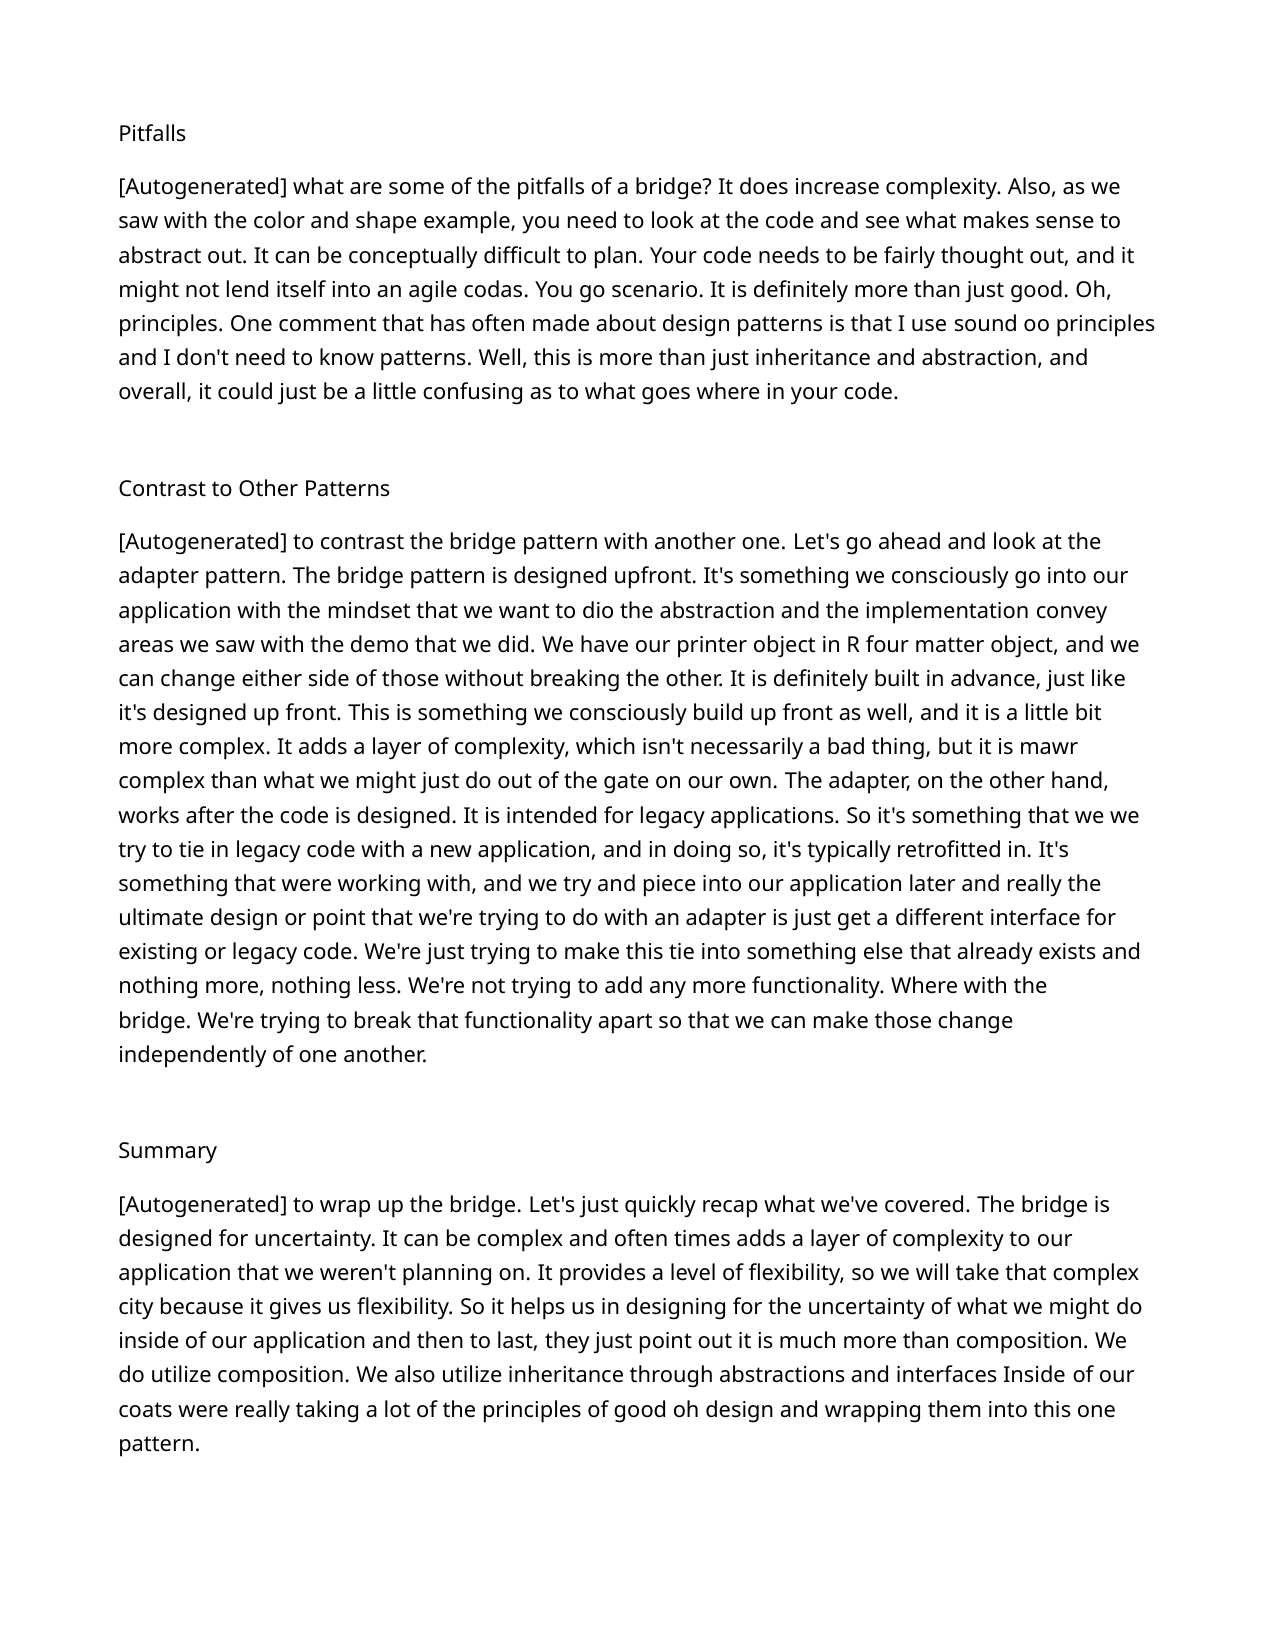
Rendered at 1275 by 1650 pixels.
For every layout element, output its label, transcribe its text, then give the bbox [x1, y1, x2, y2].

text [Autogenerated] what are some of the pitfalls of a bridge? It does increase complexity. Also, as we saw with the color and shape example, you need to look at the code and see what makes sense to abstract out. It can be conceptually difficult to plan. Your code needs to be fairly thought out, and it might not lend itself into an agile codas. You go scenario. It is definitely more than just good. Oh, principles. One comment that has often made about design patterns is that I use sound oo principles and I don't need to know patterns. Well, this is more than just inheritance and abstraction, and overall, it could just be a little confusing as to what goes where in your code. [118, 171, 1157, 406]
subtitle Contrast to Other Patterns [118, 473, 1157, 503]
subtitle Summary [118, 1135, 1157, 1165]
text [Autogenerated] to wrap up the bridge. Let's just quickly recap what we've covered. The bridge is designed for uncertainty. It can be complex and often times adds a layer of complexity to our application that we weren't planning on. It provides a level of flexibility, so we will take that complex city because it gives us flexibility. So it helps us in designing for the uncertainty of what we might do inside of our application and then to last, they just point out it is much more than composition. We do utilize composition. We also utilize inheritance through abstractions and interfaces Inside of our coats were really taking a lot of the principles of good oh design and wrapping them into this one pattern. [118, 1189, 1157, 1458]
text [Autogenerated] to contrast the bridge pattern with another one. Let's go ahead and look at the adapter pattern. The bridge pattern is designed upfront. It's something we consciously go into our application with the mindset that we want to dio the abstraction and the implementation convey areas we saw with the demo that we did. We have our printer object in R four matter object, and we can change either side of those without breaking the other. It is definitely built in advance, just like it's designed up front. This is something we consciously build up front as well, and it is a little bit more complex. It adds a layer of complexity, which isn't necessarily a bad thing, but it is mawr complex than what we might just do out of the gate on our own. The adapter, on the other hand, works after the code is designed. It is intended for legacy applications. So it's something that we we try to tie in legacy code with a new application, and in doing so, it's typically retrofitted in. It's something that were working with, and we try and piece into our application later and really the ultimate design or point that we're trying to do with an adapter is just get a different interface for existing or legacy code. We're just trying to make this tie into something else that already exists and nothing more, nothing less. We're not trying to add any more functionality. Where with the bridge. We're trying to break that functionality apart so that we can make those change independently of one another. [118, 526, 1157, 1068]
subtitle Pitfalls [118, 118, 1157, 148]
